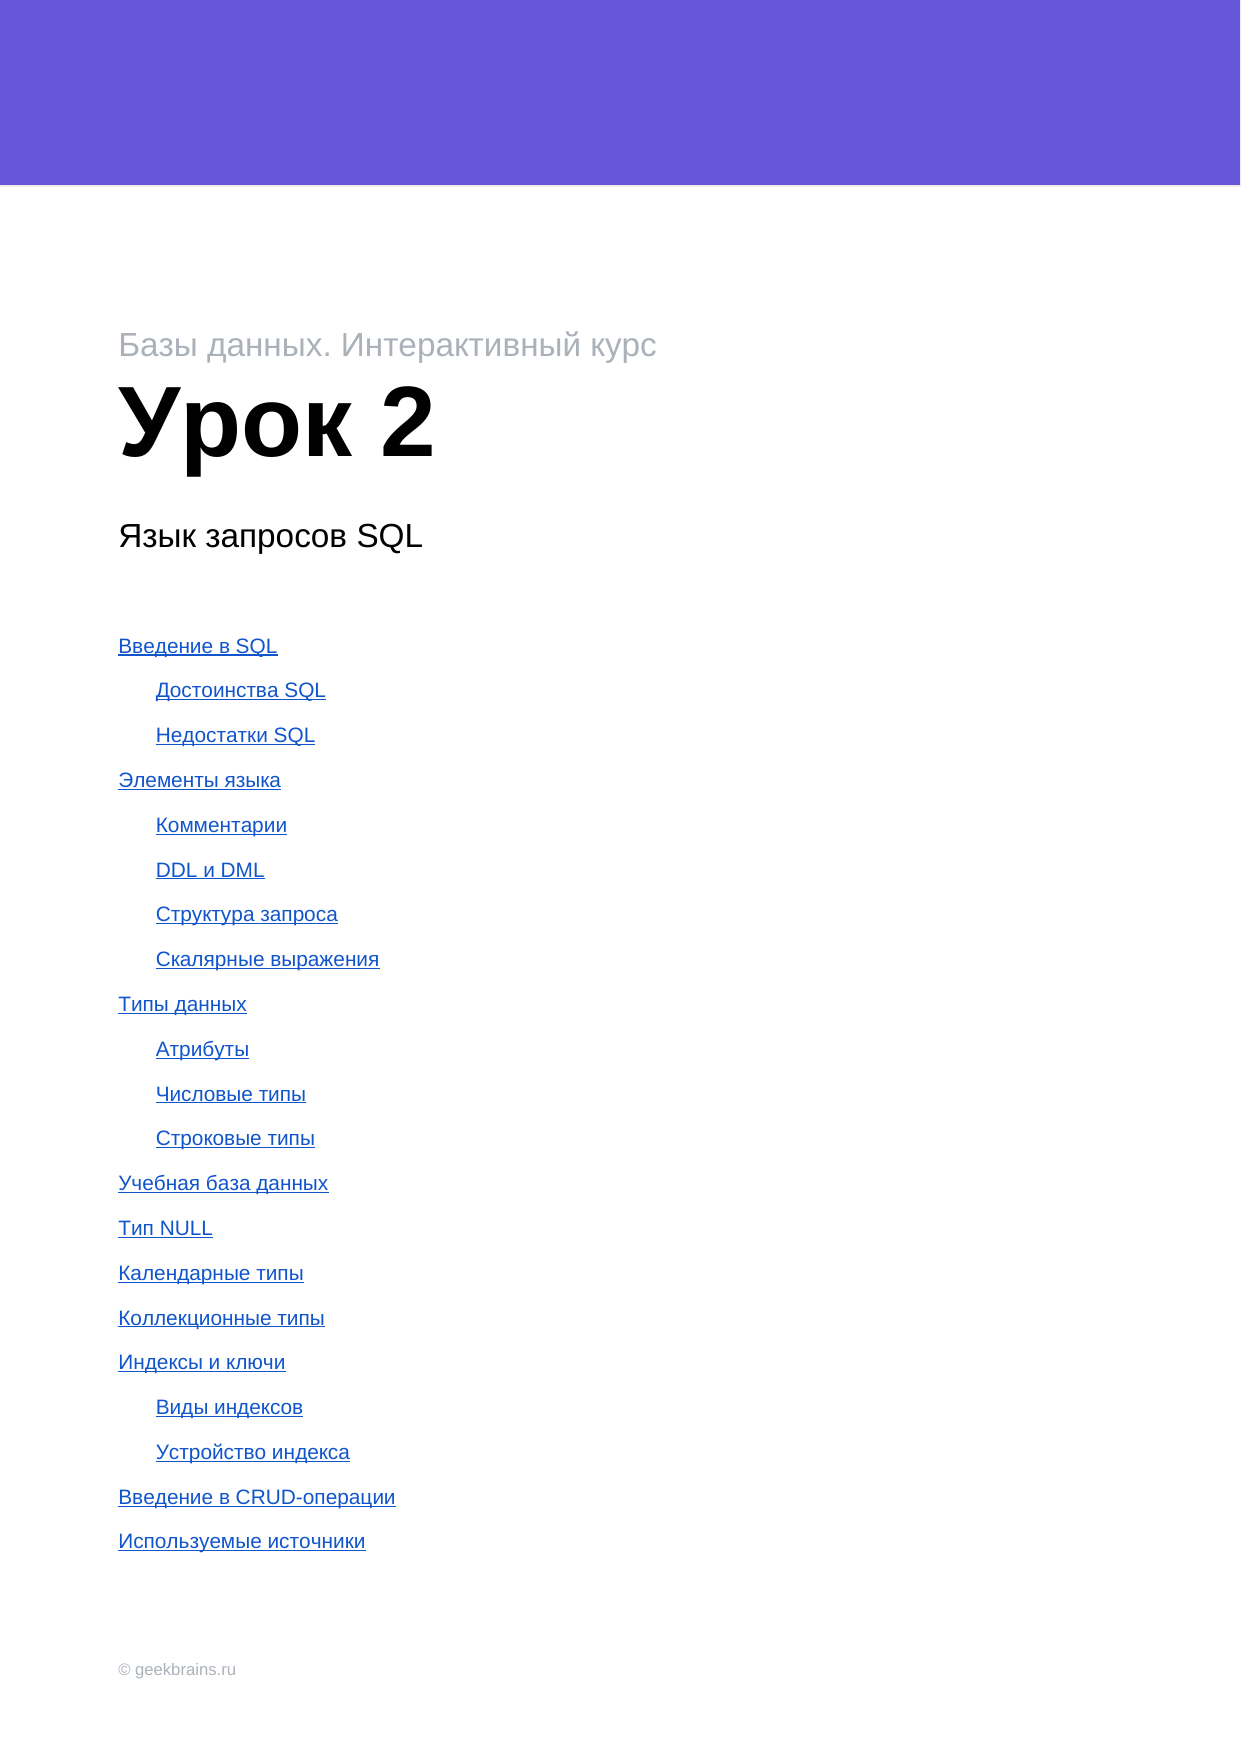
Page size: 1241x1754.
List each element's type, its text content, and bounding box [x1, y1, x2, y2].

text Достоинства SQL [156, 678, 1122, 702]
text Виды индексов [156, 1395, 1122, 1419]
text Коллекционные типы [118, 1305, 1122, 1329]
text Тип NULL [118, 1216, 1122, 1240]
text Строковые типы [156, 1126, 1122, 1150]
text Индексы и ключи [118, 1350, 1122, 1374]
text Комментарии [156, 813, 1122, 837]
text Недостатки SQL [156, 723, 1122, 747]
text DDL и DML [156, 857, 1122, 881]
text Атрибуты [156, 1037, 1122, 1061]
text Используемые источники [118, 1529, 1122, 1553]
text Введение в CRUD-операции [118, 1484, 1122, 1508]
title Урок 2 [118, 363, 1122, 478]
text Элементы языка [118, 768, 1122, 792]
text Числовые типы [156, 1081, 1122, 1105]
subtitle Язык запросов SQL [118, 516, 1122, 554]
text Типы данных [118, 992, 1122, 1016]
text Устройство индекса [156, 1440, 1122, 1464]
text Введение в SQL [118, 633, 1122, 657]
text Структура запроса [156, 902, 1122, 926]
text Календарные типы [118, 1261, 1122, 1284]
text Скалярные выражения [156, 947, 1122, 971]
text Учебная база данных [118, 1171, 1122, 1195]
